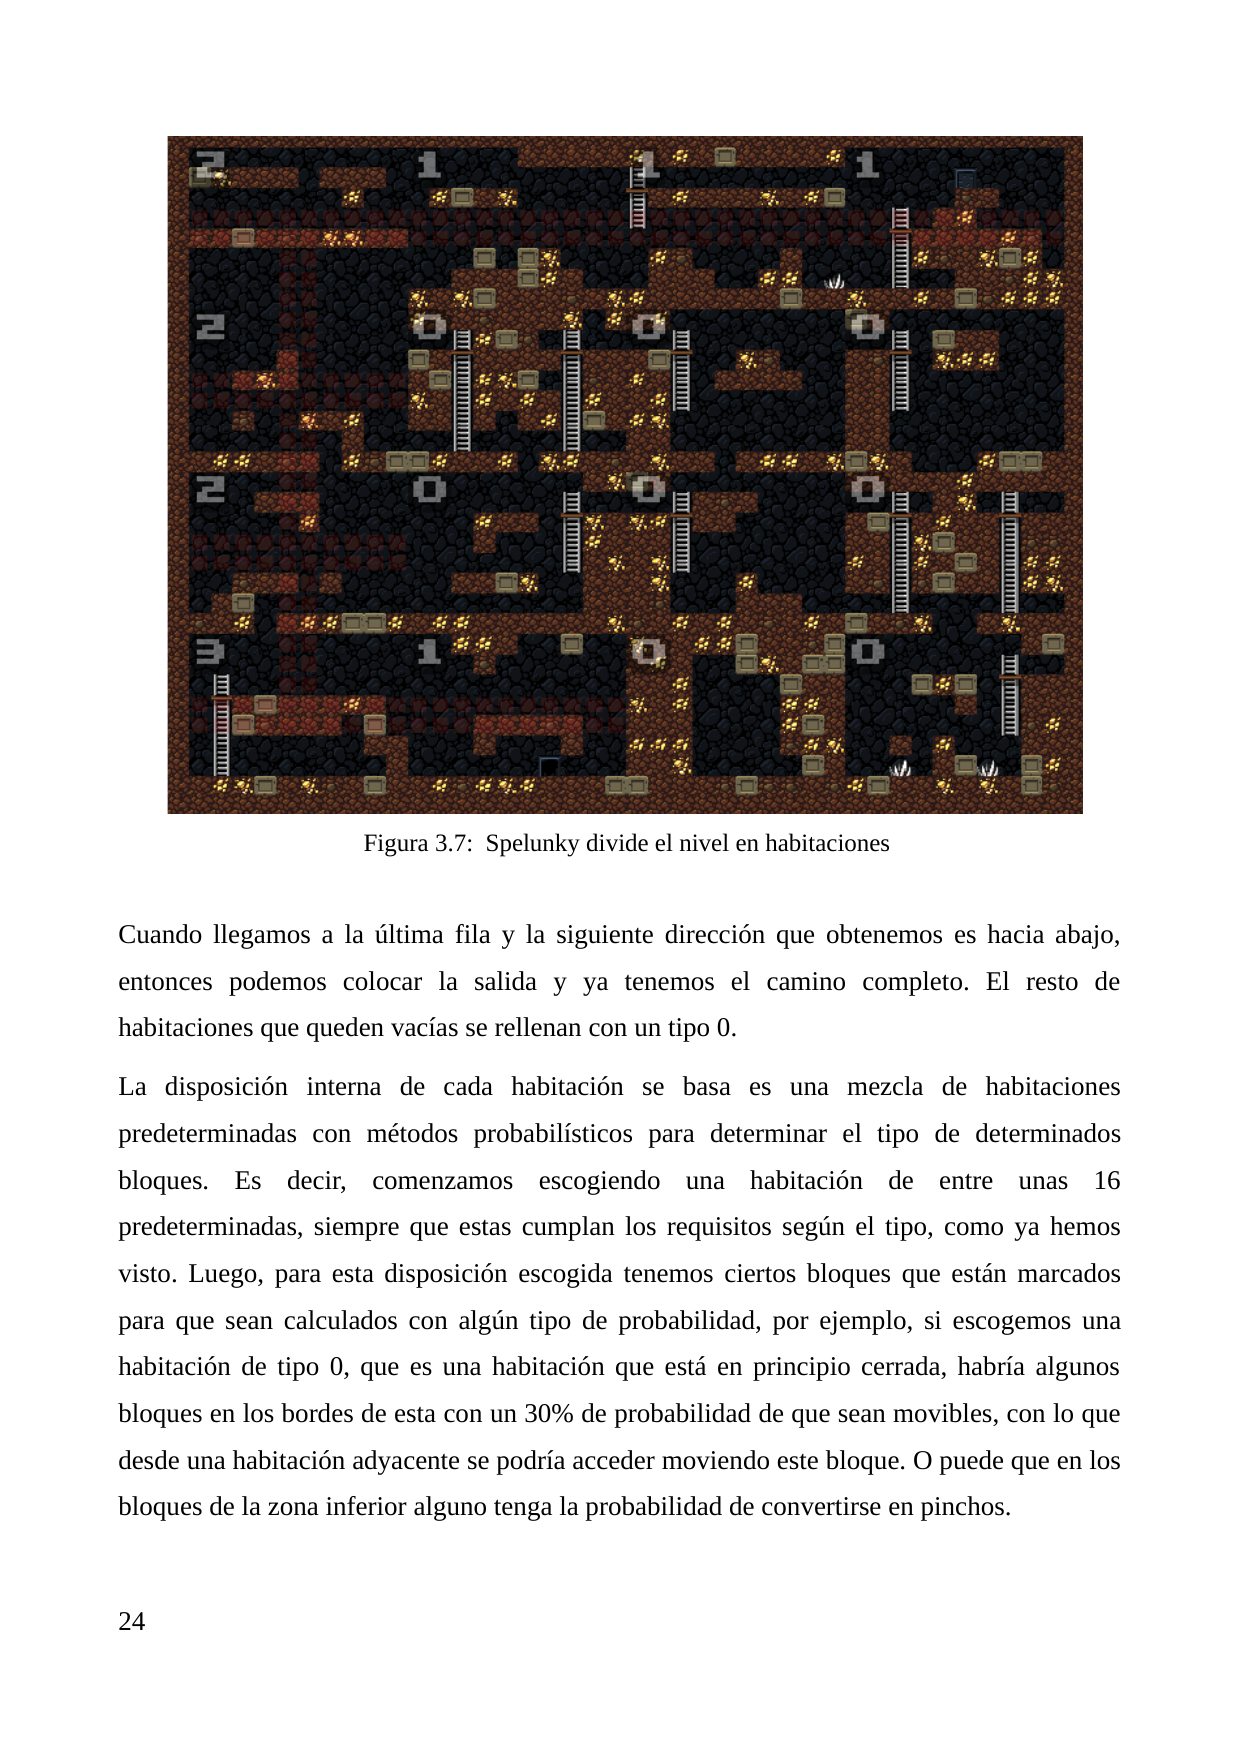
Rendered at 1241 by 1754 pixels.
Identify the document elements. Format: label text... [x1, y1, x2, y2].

text Cuando llegamos a la última fila y la siguiente dirección que obtenemos es hacia abajo, entonces podemos colocar la salida y ya tenemos el camino completo. El resto de habitaciones que queden vacías se rellenan con un tipo 0. [118, 118, 1122, 1042]
picture [167, 136, 1083, 814]
text Figura 3.7: Spelunky divide el nivel en habitaciones [161, 124, 1092, 857]
text La disposición interna de cada habitación se basa es una mezcla de habitaciones predeterminadas con métodos probabilísticos para determinar el tipo de determinados bloques. Es decir, comenzamos escogiendo una habitación de entre unas 16 predeterminadas, siempre que estas cumplan los requisitos según el tipo, como ya hemos visto. Luego, para esta disposición escogida tenemos ciertos bloques que están marcados para que sean calculados con algún tipo de probabilidad, por ejemplo, si escogemos una habitación de tipo 0, que es una habitación que está en principio cerrada, habría algunos bloques en los bordes de esta con un 30% de probabilidad de que sean movibles, con lo que desde una habitación adyacente se podría acceder moviendo este bloque. O puede que en los bloques de la zona inferior alguno tenga la probabilidad de convertirse en pinchos. [118, 1071, 1122, 1522]
